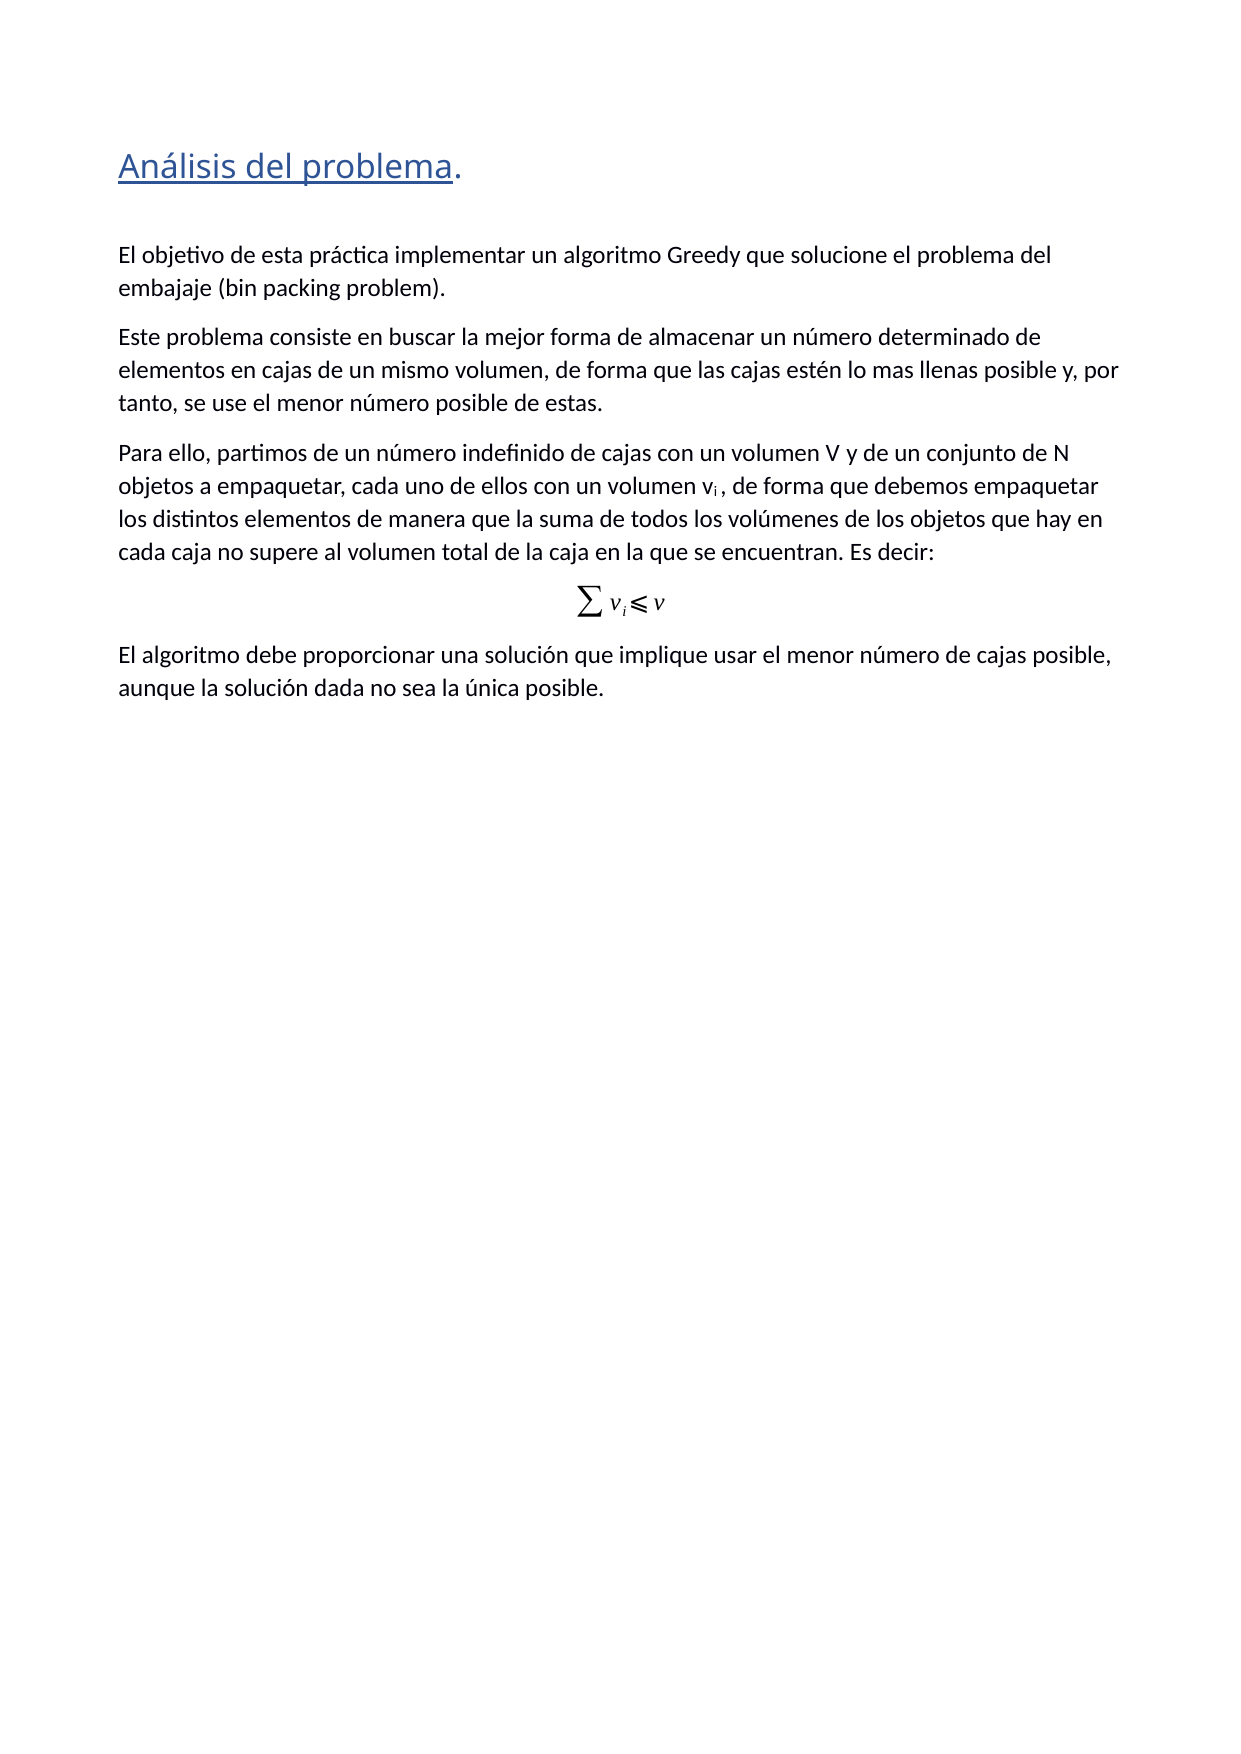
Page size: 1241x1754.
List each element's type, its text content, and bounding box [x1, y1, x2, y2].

text El algoritmo debe proporcionar una solución que implique usar el menor número de cajas posible, aunque la solución dada no sea la única posible. [118, 639, 1122, 702]
text Este problema consiste en buscar la mejor forma de almacenar un número determinado de elementos en cajas de un mismo volumen, de forma que las cajas estén lo mas llenas posible y, por tanto, se use el menor número posible de estas. [118, 321, 1122, 418]
subtitle Análisis del problema. [118, 143, 1122, 188]
text Para ello, partimos de un número indefinido de cajas con un volumen V y de un conjunto de N objetos a empaquetar, cada uno de ellos con un volumen vi , de forma que debemos empaquetar los distintos elementos de manera que la suma de todos los volúmenes de los objetos que hay en cada caja no supere al volumen total de la caja en la que se encuentran. Es decir: [118, 437, 1122, 566]
text El objetivo de esta práctica implementar un algoritmo Greedy que solucione el problema del embajaje (bin packing problem). [118, 239, 1122, 302]
